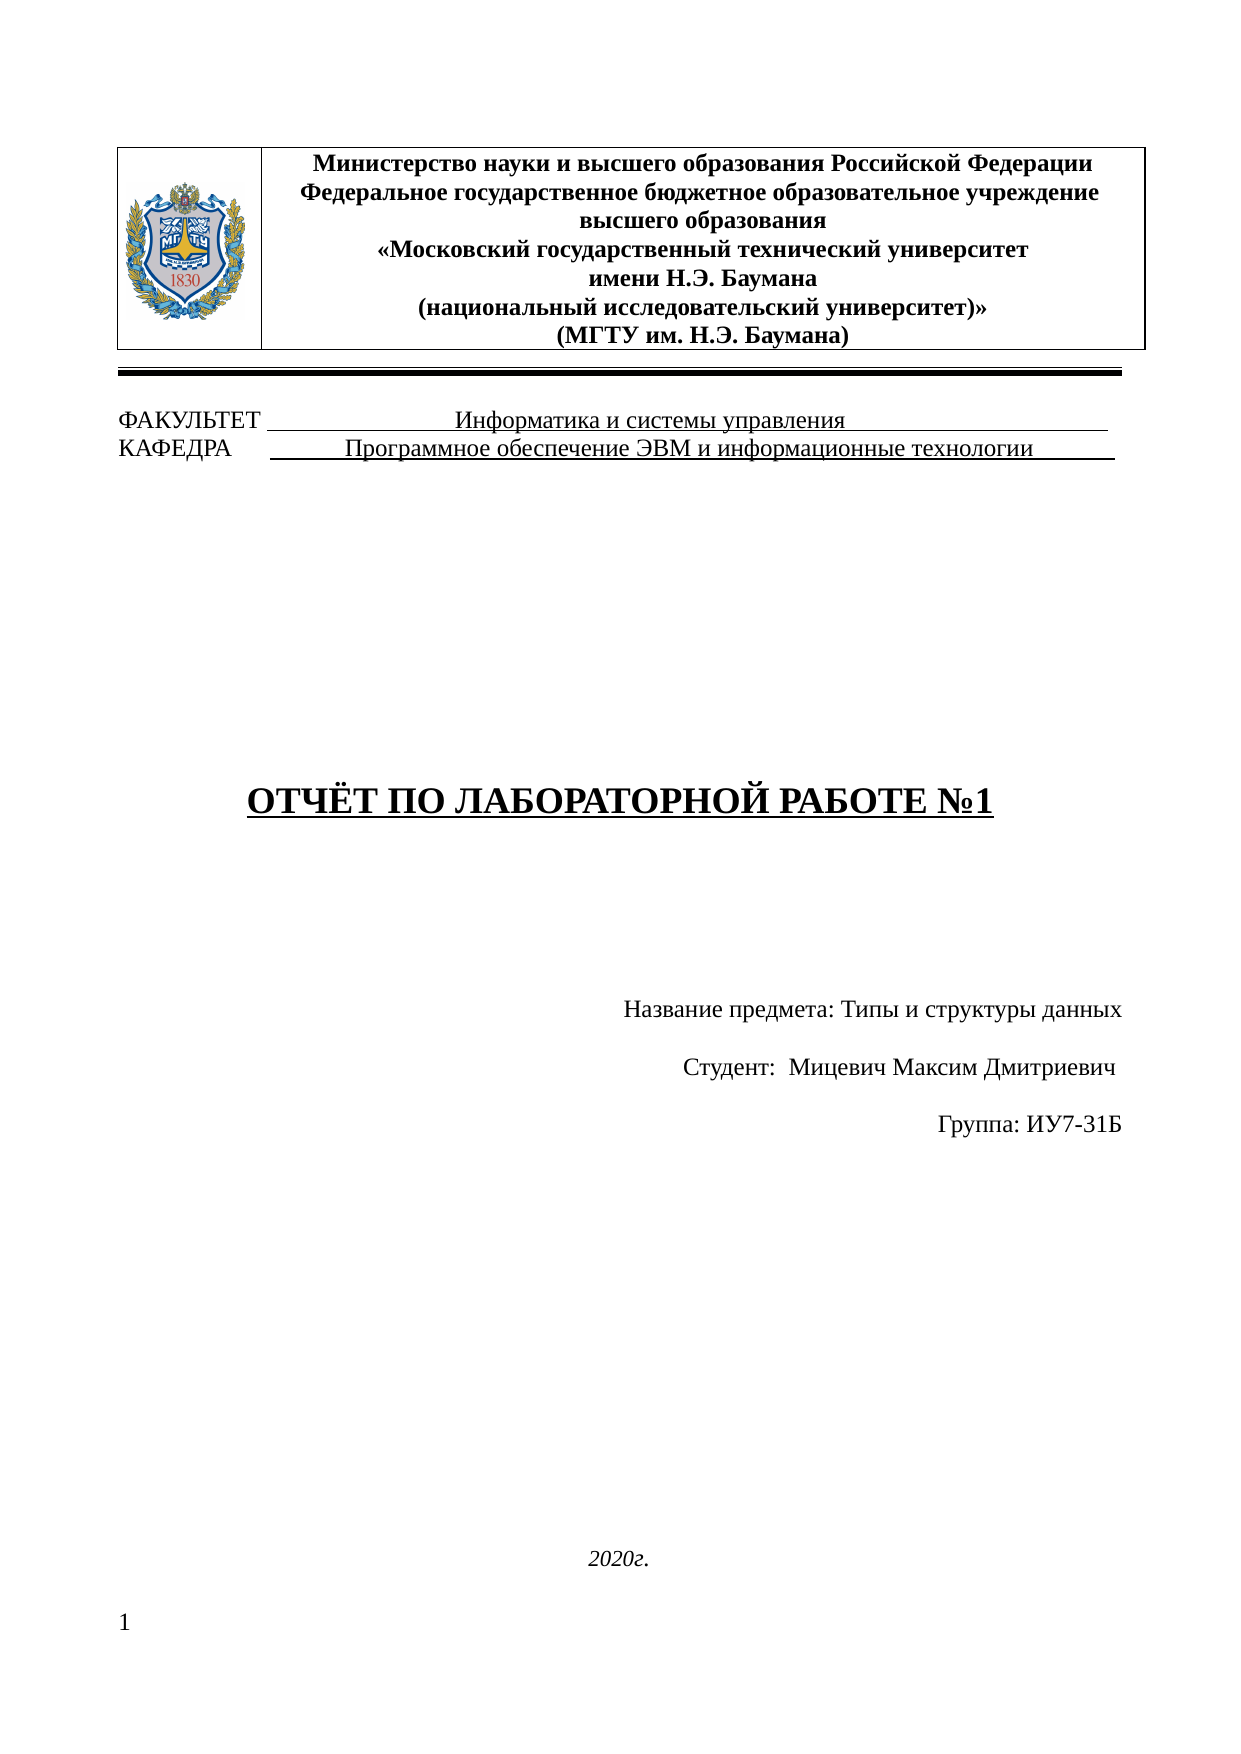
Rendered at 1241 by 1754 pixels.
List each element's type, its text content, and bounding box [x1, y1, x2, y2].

picture [125, 182, 245, 320]
text ОТЧЁТ ПО ЛАБОРАТОРНОЙ РАБОТЕ №1 [118, 778, 1122, 822]
text Студент: Мицевич Максим Дмитриевич [118, 1052, 1122, 1080]
text Группа: ИУ7-31Б [118, 1109, 1122, 1138]
text 2020г. [118, 1543, 1122, 1572]
table_header [118, 148, 261, 349]
text КАФЕДРА Программное обеспечение ЭВМ и информационные технологии [118, 433, 1122, 462]
text Название предмета: Типы и структуры данных [118, 994, 1122, 1023]
table_header Министерство науки и высшего образования Российской Федерации Федеральное государственное бюджетное образовательное учреждение высшего образования «Московский государственный технический университет имени Н.Э. Баумана (национальный исследовательский университет)» (МГТУ им. Н.Э. Баумана) [262, 148, 1144, 349]
text ФАКУЛЬТЕТ Информатика и системы управления [118, 405, 1122, 433]
